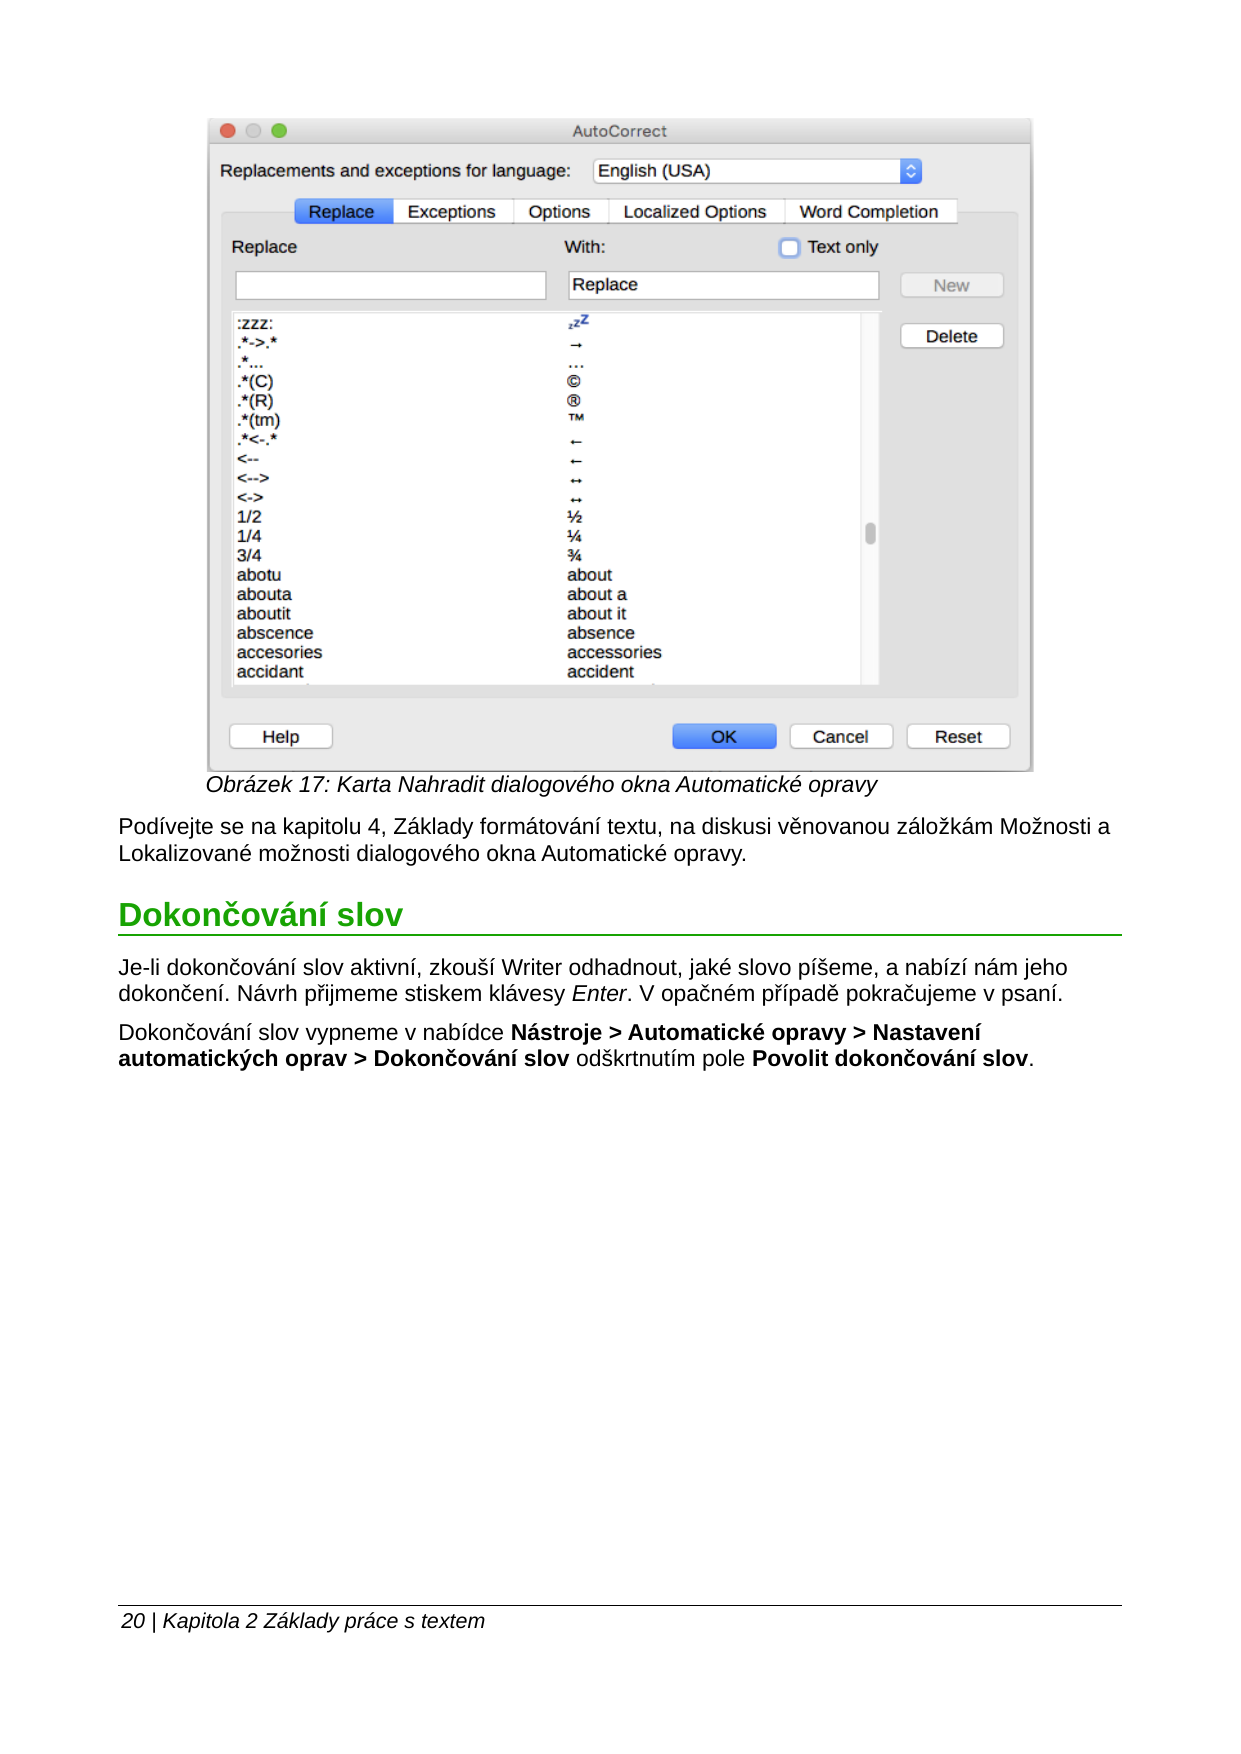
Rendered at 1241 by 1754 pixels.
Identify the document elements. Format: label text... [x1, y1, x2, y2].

text Podívejte se na kapitolu 4, Základy formátování textu, na diskusi věnovanou záložkám Možnosti a Lokalizované možnosti dialogového okna Automatické opravy. [118, 813, 1122, 866]
text Dokončování slov vypneme v nabídce Nástroje > Automatické opravy > Nastavení automatických oprav > Dokončování slov odškrtnutím pole Povolit dokončování slov. [118, 1019, 1122, 1072]
subtitle Dokončování slov [118, 895, 1122, 934]
text Obrázek 17: Karta Nahradit dialogového okna Automatické opravy [205, 118, 1035, 798]
text Je-li dokončování slov aktivní, zkouší Writer odhadnout, jaké slovo píšeme, a nabízí nám jeho dokončení. Návrh přijmeme stiskem klávesy Enter. V opačném případě pokračujeme v psaní. [118, 954, 1122, 1006]
picture [206, 118, 1034, 772]
